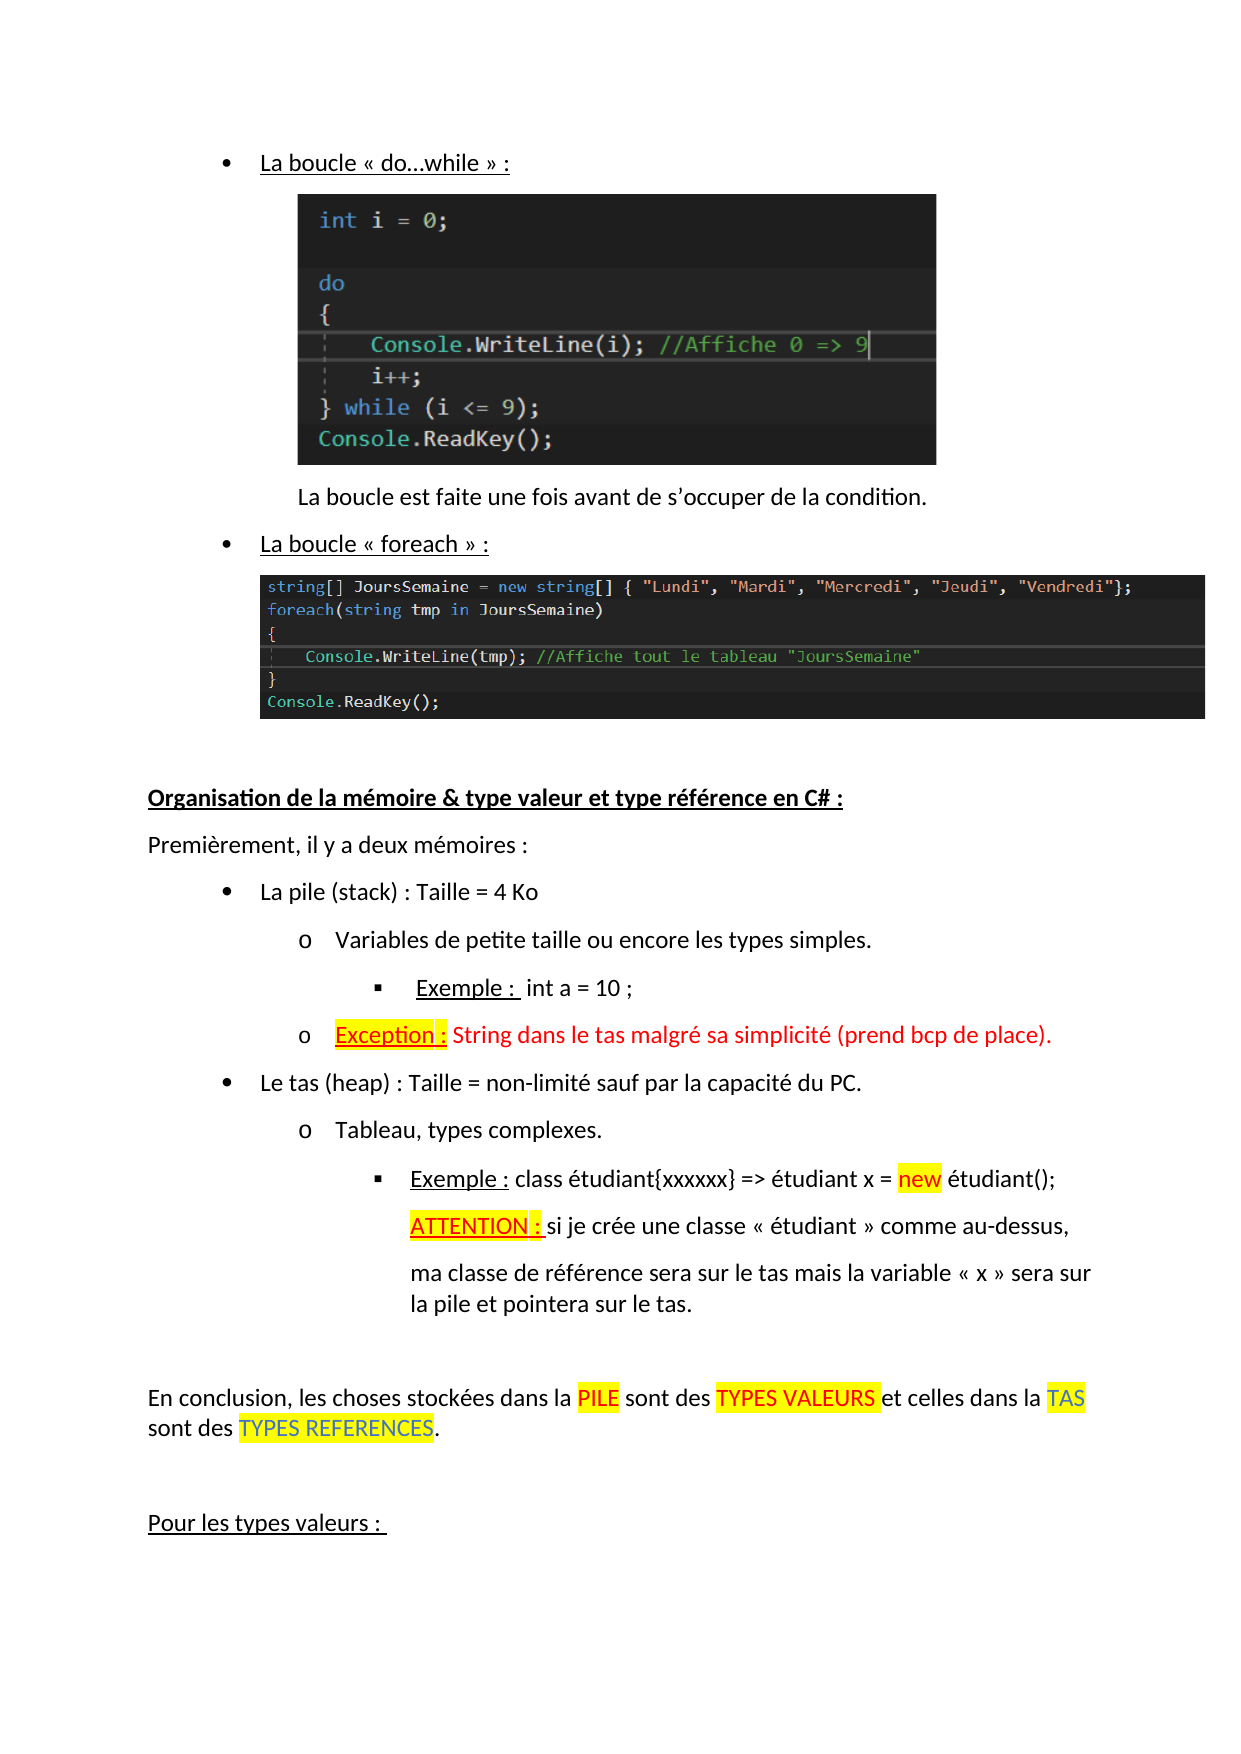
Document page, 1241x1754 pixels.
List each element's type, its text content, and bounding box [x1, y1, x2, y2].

text Pour les types valeurs : [148, 1507, 1093, 1537]
list Exemple : int a = 10 ; [373, 972, 1093, 1003]
list Le tas (heap) : Taille = non-limité sauf par la capacité du PC. [223, 1067, 1093, 1098]
list La pile (stack) : Taille = 4 Ko [223, 877, 1093, 907]
list Variables de petite taille ou encore les types simples. [298, 924, 1093, 956]
list Exception : String dans le tas malgré sa simplicité (prend bcp de place). [298, 1019, 1093, 1051]
list ATTENTION : si je crée une classe « étudiant » comme au-dessus, [410, 1210, 1093, 1241]
text Organisation de la mémoire & type valeur et type référence en C# : [148, 782, 1093, 813]
list La boucle « do…while » : [223, 148, 1093, 178]
list La boucle est faite une fois avant de s’occuper de la condition. [298, 481, 1093, 512]
text En conclusion, les choses stockées dans la PILE sont des TYPES VALEURS et celles dans la TAS sont des TYPES REFERENCES. [148, 1382, 1093, 1443]
list ma classe de référence sera sur le tas mais la variable « x » sera sur la pile et pointera sur le tas. [410, 1257, 1093, 1318]
text Premièrement, il y a deux mémoires : [148, 829, 1093, 860]
list Exemple : class étudiant{xxxxxx} => étudiant x = new étudiant(); [373, 1163, 1093, 1193]
list Tableau, types complexes. [298, 1114, 1093, 1146]
list La boucle « foreach » : [223, 529, 1093, 559]
